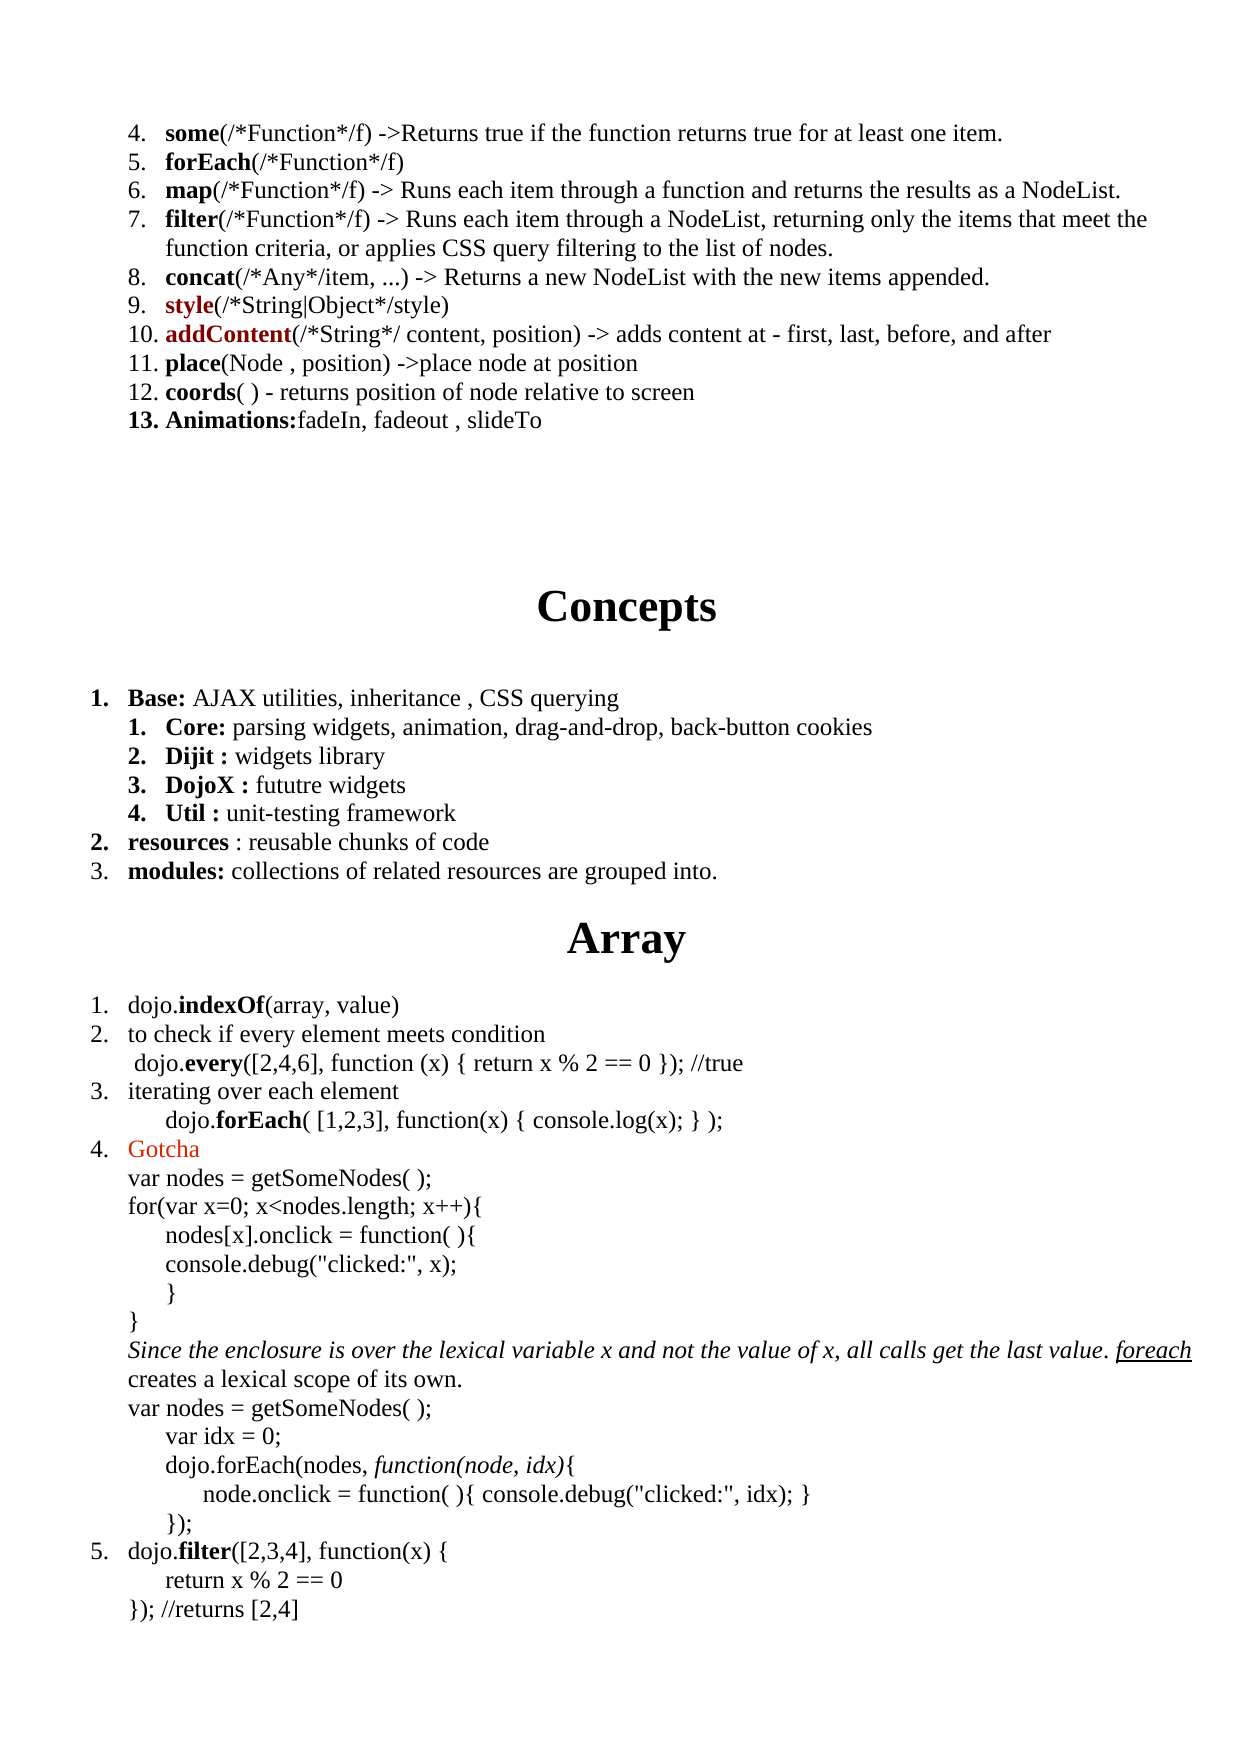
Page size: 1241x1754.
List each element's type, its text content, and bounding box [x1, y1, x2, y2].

list var idx = 0; [128, 1421, 1200, 1450]
list node.onclick = function( ){ console.debug("clicked:", idx); } [165, 1479, 1200, 1508]
list concat(/*Any*/item, ...) -> Returns a new NodeList with the new items appended. [128, 262, 1200, 291]
list dojo.indexOf(array, value) [90, 990, 1200, 1019]
list iterating over each element [90, 1076, 1200, 1105]
list Gotcha var nodes = getSomeNodes( ); for(var x=0; x<nodes.length; x++){ [90, 1134, 1200, 1220]
list } [128, 1278, 1200, 1306]
list nodes[x].onclick = function( ){ [128, 1220, 1200, 1249]
list DojoX : fututre widgets [128, 770, 1200, 798]
list return x % 2 == 0 [128, 1565, 1200, 1594]
list dojo.filter([2,3,4], function(x) { [90, 1536, 1200, 1565]
list Util : unit-testing framework [128, 798, 1200, 827]
list } [90, 1306, 1200, 1335]
list map(/*Function*/f) -> Runs each item through a function and returns the results as a NodeList. [128, 176, 1200, 204]
list resources : reusable chunks of code [90, 827, 1200, 856]
list filter(/*Function*/f) -> Runs each item through a NodeList, returning only the items that meet the function criteria, or applies CSS query filtering to the list of nodes. [128, 204, 1200, 262]
list Animations:fadeIn, fadeout , slideTo [128, 406, 1200, 434]
list dojo.forEach(nodes, function(node, idx){ [128, 1450, 1200, 1479]
list modules: collections of related resources are grouped into. [90, 856, 1200, 885]
list Core: parsing widgets, animation, drag-and-drop, back-button cookies [128, 712, 1200, 741]
list coords( ) - returns position of node relative to screen [128, 377, 1200, 406]
list forEach(/*Function*/f) [128, 147, 1200, 176]
list Dijit : widgets library [128, 741, 1200, 770]
list some(/*Function*/f) ->Returns true if the function returns true for at least one item. [128, 118, 1200, 147]
text Concepts [53, 578, 1200, 631]
list addContent(/*String*/ content, position) -> adds content at - first, last, before, and after [128, 319, 1200, 348]
list to check if every element meets condition dojo.every([2,4,6], function (x) { return x % 2 == 0 }); //true [90, 1019, 1200, 1076]
list }); [128, 1508, 1200, 1536]
list Base: AJAX utilities, inheritance , CSS querying [90, 683, 1200, 712]
text Array [53, 911, 1200, 964]
list place(Node , position) ->place node at position [128, 348, 1200, 377]
list dojo.forEach( [1,2,3], function(x) { console.log(x); } ); [128, 1105, 1200, 1134]
list Since the enclosure is over the lexical variable x and not the value of x, all calls get the last value. foreach creates a lexical scope of its own. var nodes = getSomeNodes( ); [90, 1335, 1200, 1421]
list style(/*String|Object*/style) [128, 291, 1200, 319]
list }); //returns [2,4] [90, 1594, 1200, 1623]
list console.debug("clicked:", x); [128, 1249, 1200, 1278]
